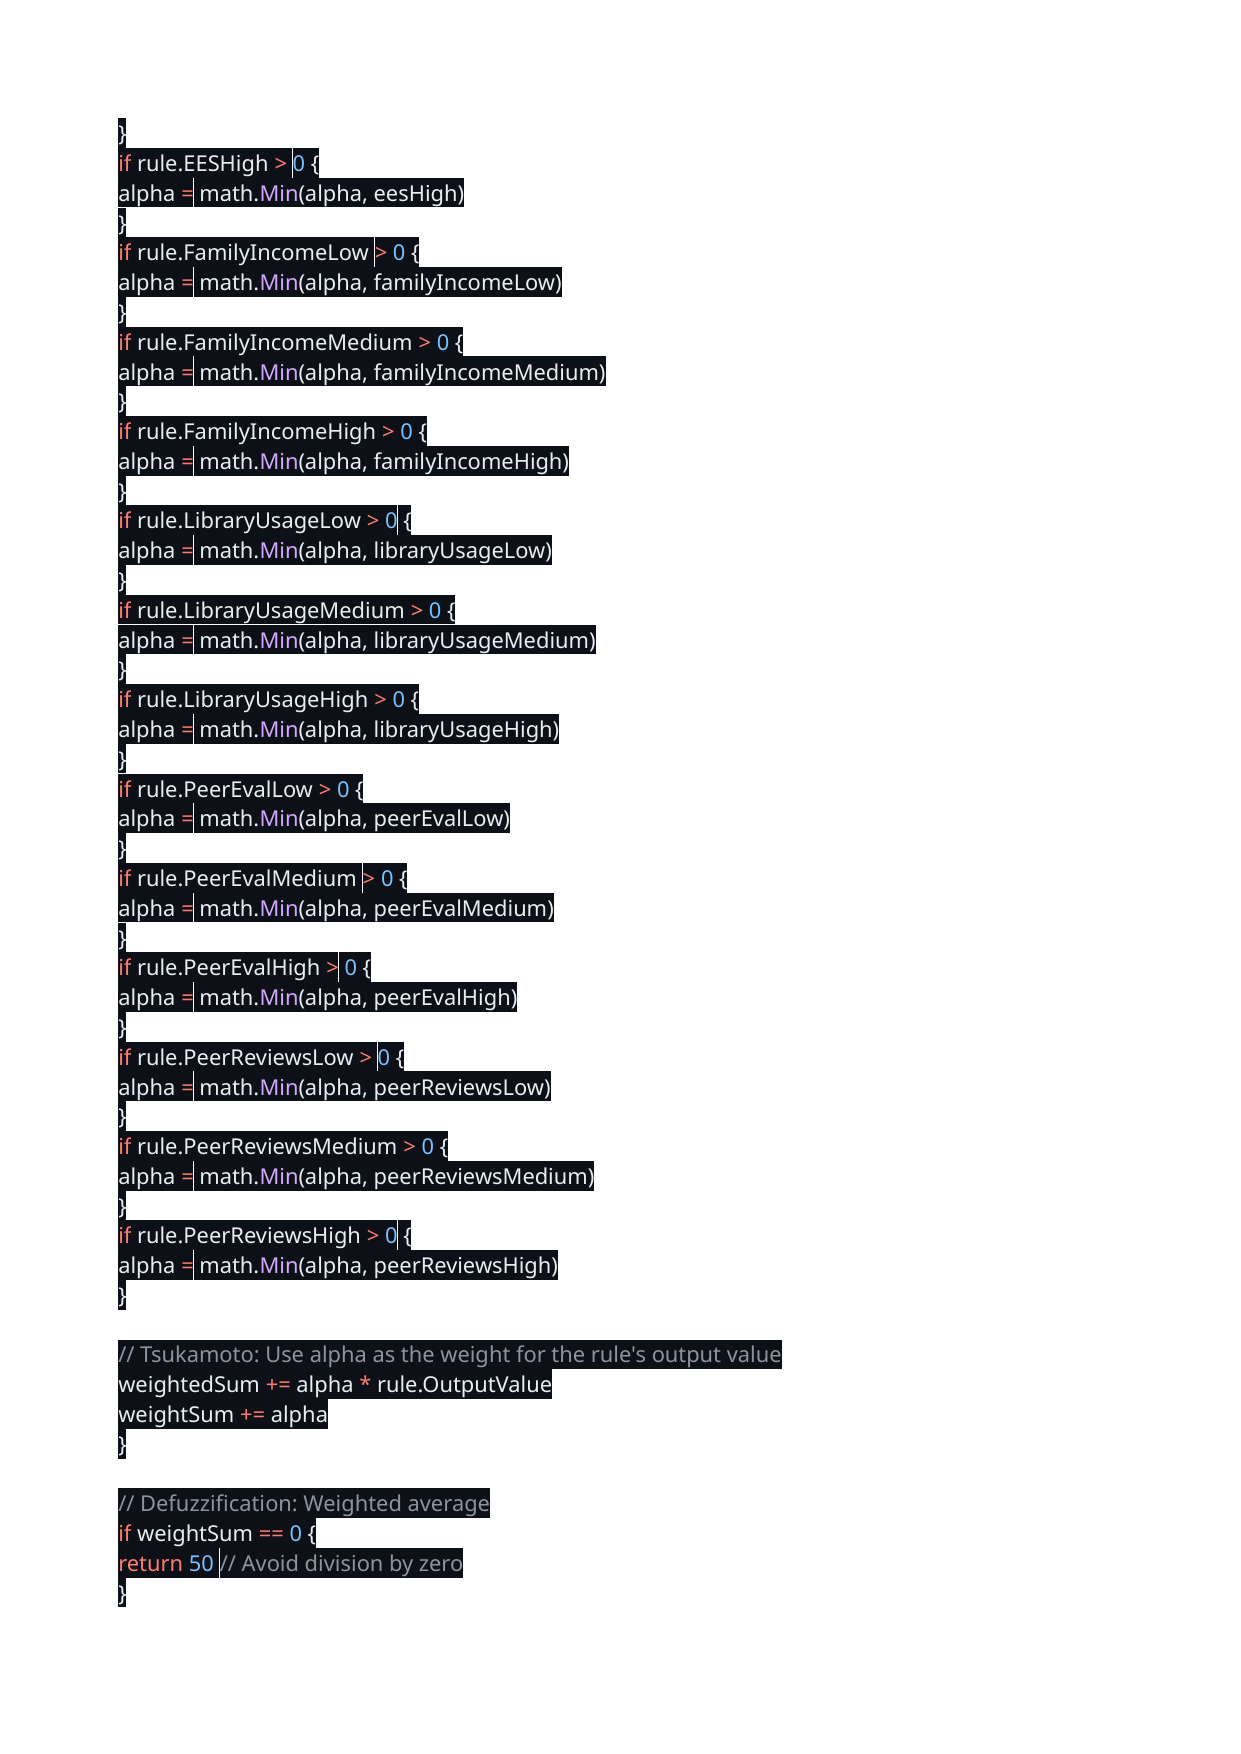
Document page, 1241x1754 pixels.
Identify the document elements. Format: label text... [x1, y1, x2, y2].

text } [118, 1280, 1122, 1310]
text } [118, 1012, 1122, 1042]
text alpha = math.Min(alpha, familyIncomeMedium) [118, 356, 1122, 386]
text alpha = math.Min(alpha, peerReviewsMedium) [118, 1161, 1122, 1191]
text } [118, 386, 1122, 416]
text alpha = math.Min(alpha, peerEvalMedium) [118, 893, 1122, 922]
text weightedSum += alpha * rule.OutputValue [118, 1369, 1122, 1399]
text return 50 // Avoid division by zero [118, 1548, 1122, 1578]
text } [118, 654, 1122, 684]
text } [118, 565, 1122, 595]
text if rule.FamilyIncomeLow > 0 { [118, 237, 1122, 267]
text } [118, 744, 1122, 773]
text alpha = math.Min(alpha, peerReviewsLow) [118, 1071, 1122, 1101]
text if rule.PeerEvalMedium > 0 { [118, 863, 1122, 893]
text if rule.LibraryUsageLow > 0 { [118, 505, 1122, 535]
text } [118, 1578, 1122, 1607]
text alpha = math.Min(alpha, familyIncomeLow) [118, 267, 1122, 297]
text alpha = math.Min(alpha, peerEvalLow) [118, 803, 1122, 833]
text alpha = math.Min(alpha, eesHigh) [118, 178, 1122, 207]
text alpha = math.Min(alpha, familyIncomeHigh) [118, 446, 1122, 476]
text if rule.PeerEvalHigh > 0 { [118, 952, 1122, 982]
text } [118, 297, 1122, 327]
text if rule.LibraryUsageMedium > 0 { [118, 595, 1122, 624]
text if rule.FamilyIncomeHigh > 0 { [118, 416, 1122, 446]
text // Tsukamoto: Use alpha as the weight for the rule's output value [118, 1339, 1122, 1369]
text // Defuzzification: Weighted average [118, 1488, 1122, 1518]
text } [118, 1101, 1122, 1131]
text } [118, 207, 1122, 237]
text if rule.PeerEvalLow > 0 { [118, 773, 1122, 803]
text } [118, 1429, 1122, 1459]
text } [118, 118, 1122, 148]
text } [118, 922, 1122, 952]
text alpha = math.Min(alpha, libraryUsageMedium) [118, 624, 1122, 654]
text if rule.PeerReviewsMedium > 0 { [118, 1131, 1122, 1161]
text } [118, 833, 1122, 863]
text alpha = math.Min(alpha, peerEvalHigh) [118, 982, 1122, 1012]
text } [118, 476, 1122, 505]
text if rule.PeerReviewsLow > 0 { [118, 1042, 1122, 1071]
text if rule.FamilyIncomeMedium > 0 { [118, 327, 1122, 356]
text } [118, 1191, 1122, 1220]
text alpha = math.Min(alpha, peerReviewsHigh) [118, 1250, 1122, 1280]
text if rule.LibraryUsageHigh > 0 { [118, 684, 1122, 714]
text alpha = math.Min(alpha, libraryUsageLow) [118, 535, 1122, 565]
text if weightSum == 0 { [118, 1518, 1122, 1548]
text if rule.EESHigh > 0 { [118, 148, 1122, 178]
text if rule.PeerReviewsHigh > 0 { [118, 1220, 1122, 1250]
text weightSum += alpha [118, 1399, 1122, 1429]
text alpha = math.Min(alpha, libraryUsageHigh) [118, 714, 1122, 744]
